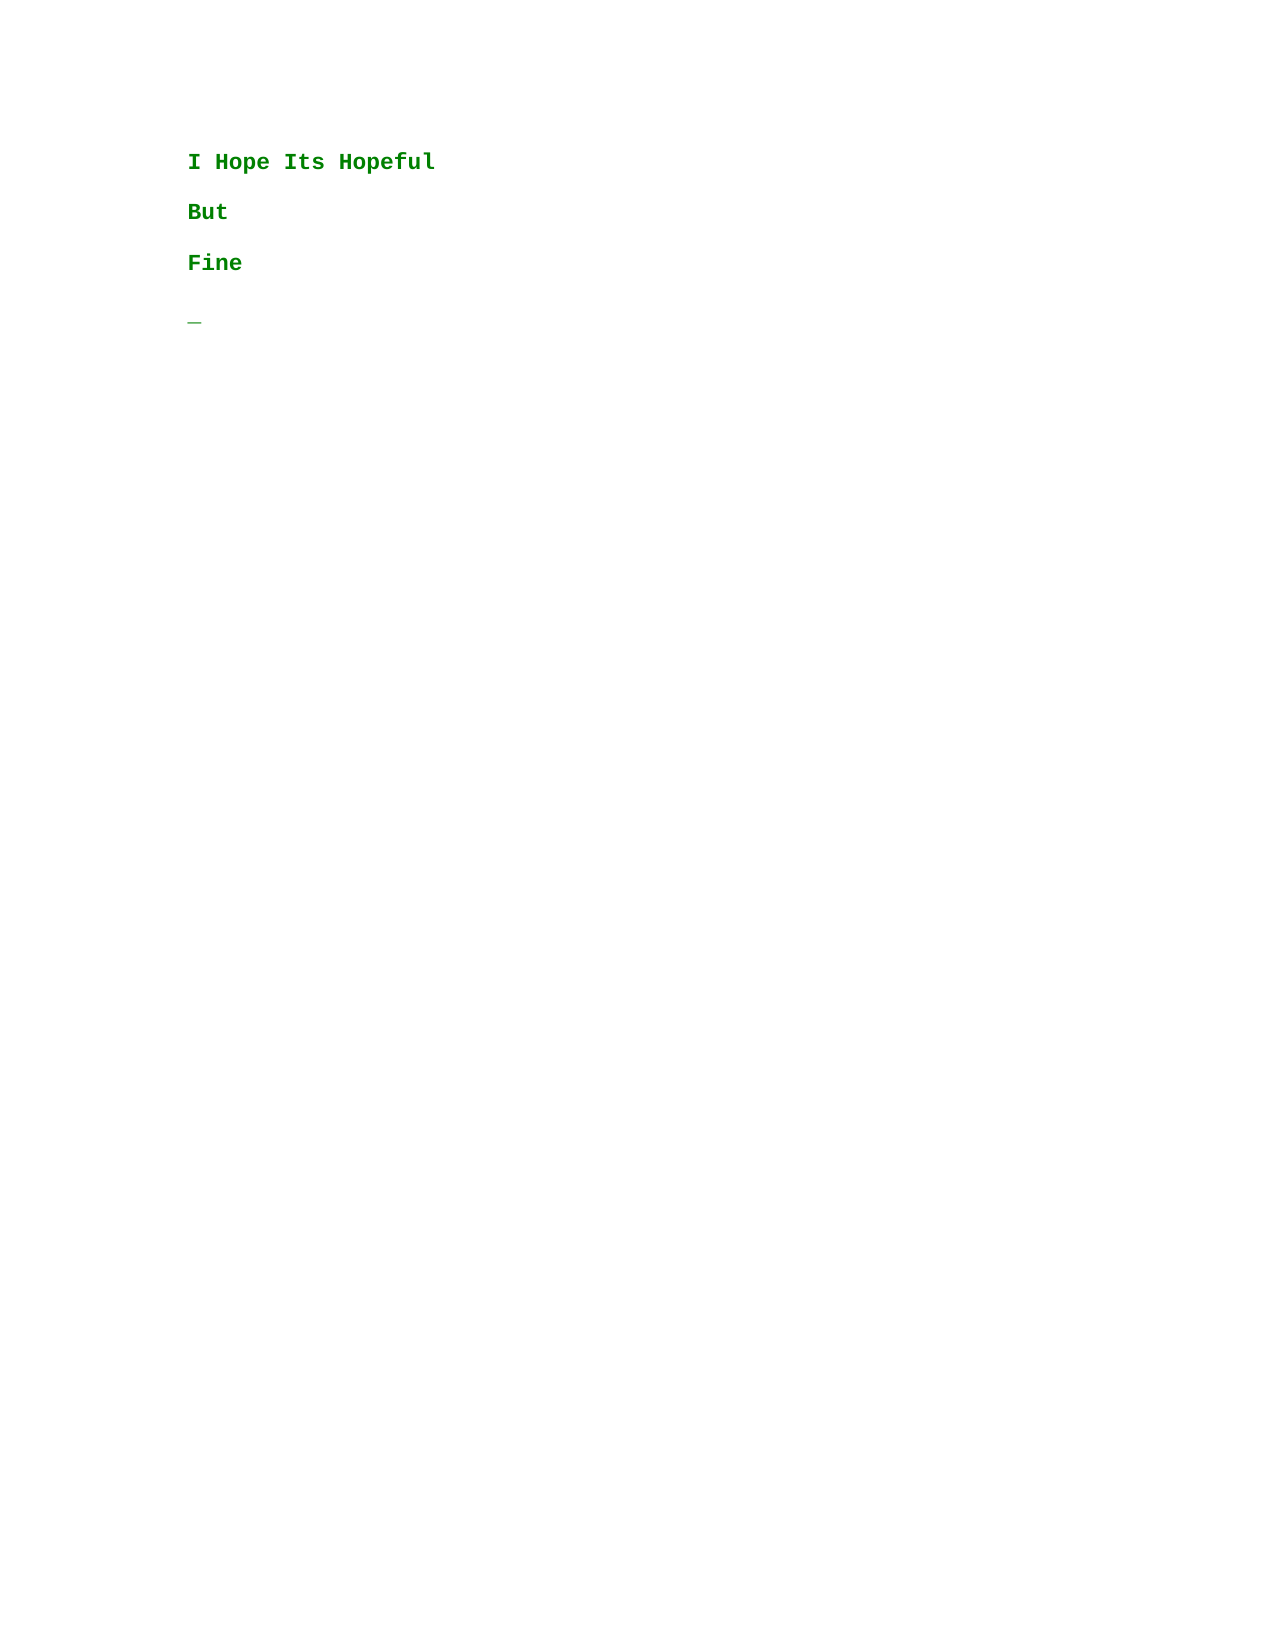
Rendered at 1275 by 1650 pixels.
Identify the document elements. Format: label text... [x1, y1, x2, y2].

text _ [187, 302, 1087, 328]
text I Hope Its Hopeful [187, 150, 1087, 176]
text But [187, 201, 1087, 227]
text Fine [187, 251, 1087, 277]
